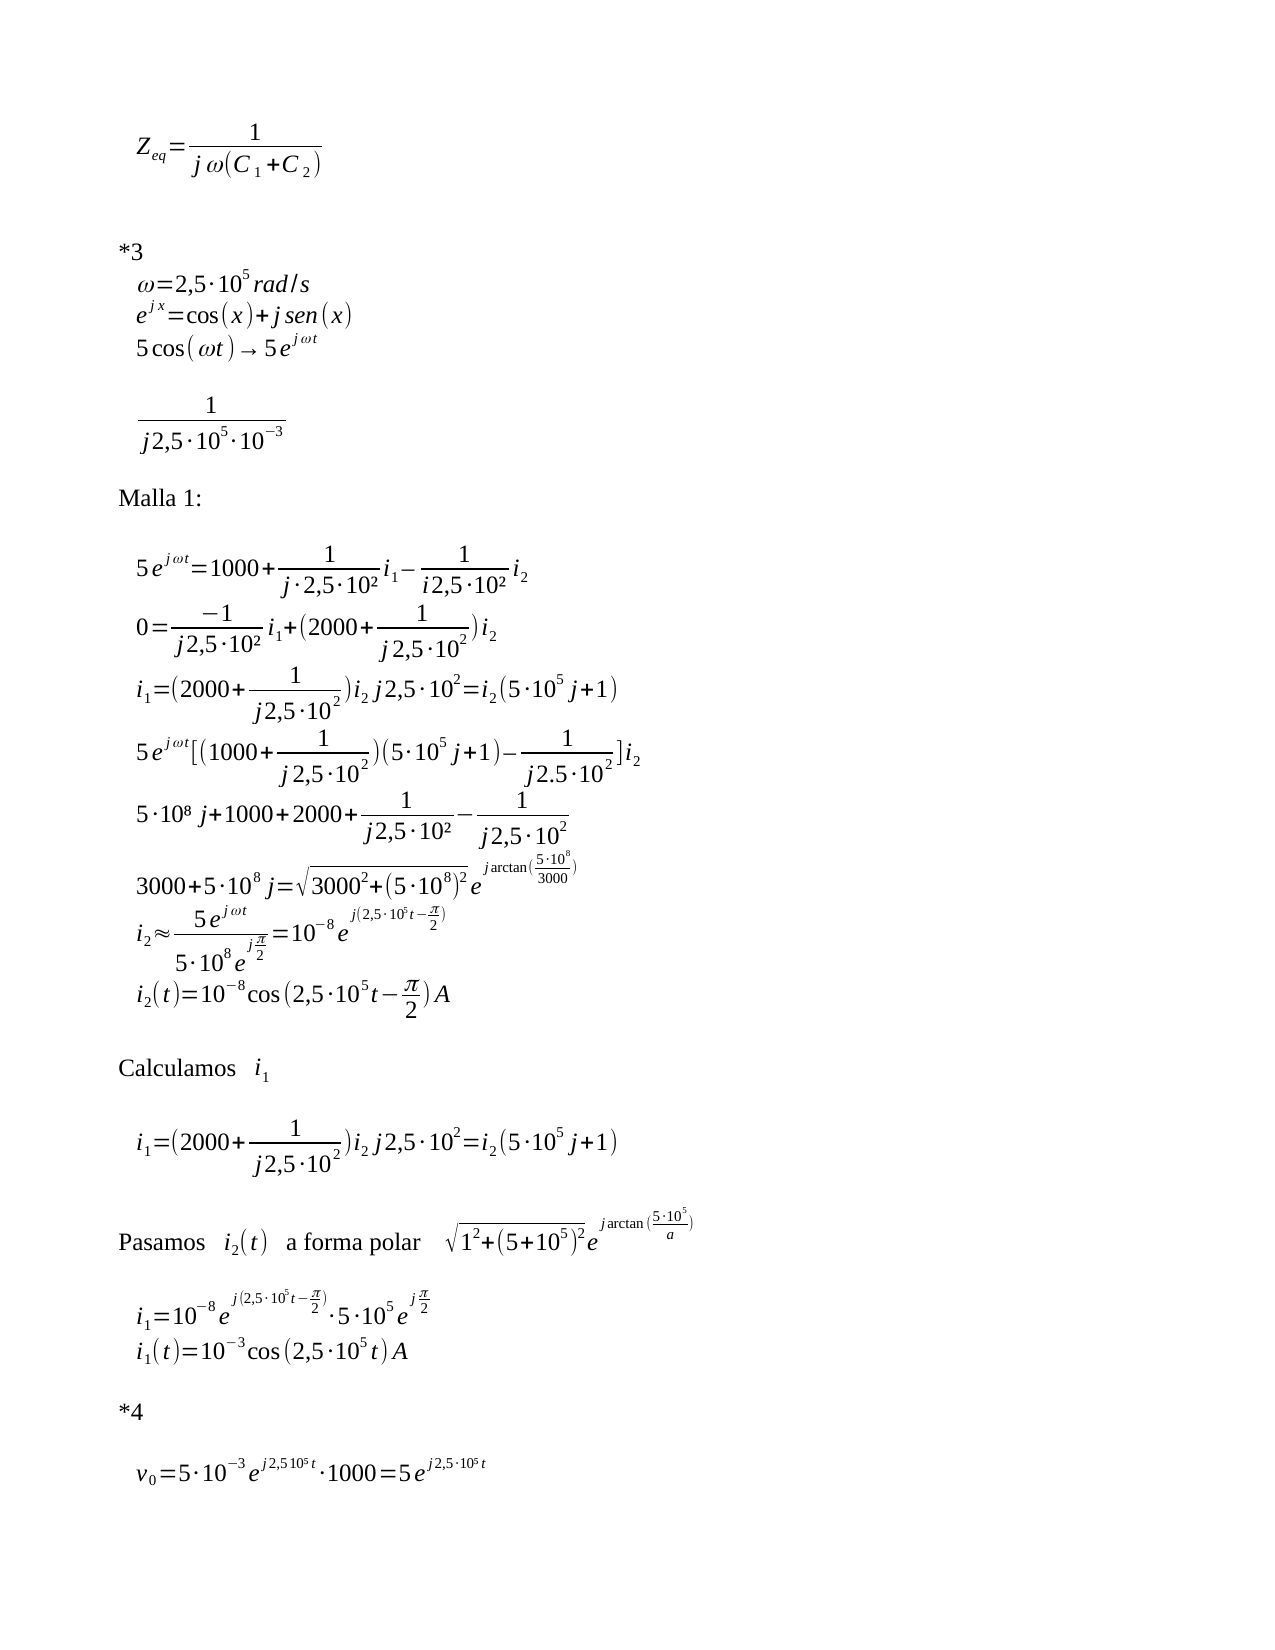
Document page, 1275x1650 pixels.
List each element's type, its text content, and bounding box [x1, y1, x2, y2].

text Pasamosa forma polar [118, 1205, 1157, 1259]
text Calculamos [118, 1053, 1157, 1085]
text *3 [118, 237, 1157, 266]
text Malla 1: [118, 483, 1157, 511]
text *4 [118, 1397, 1157, 1426]
